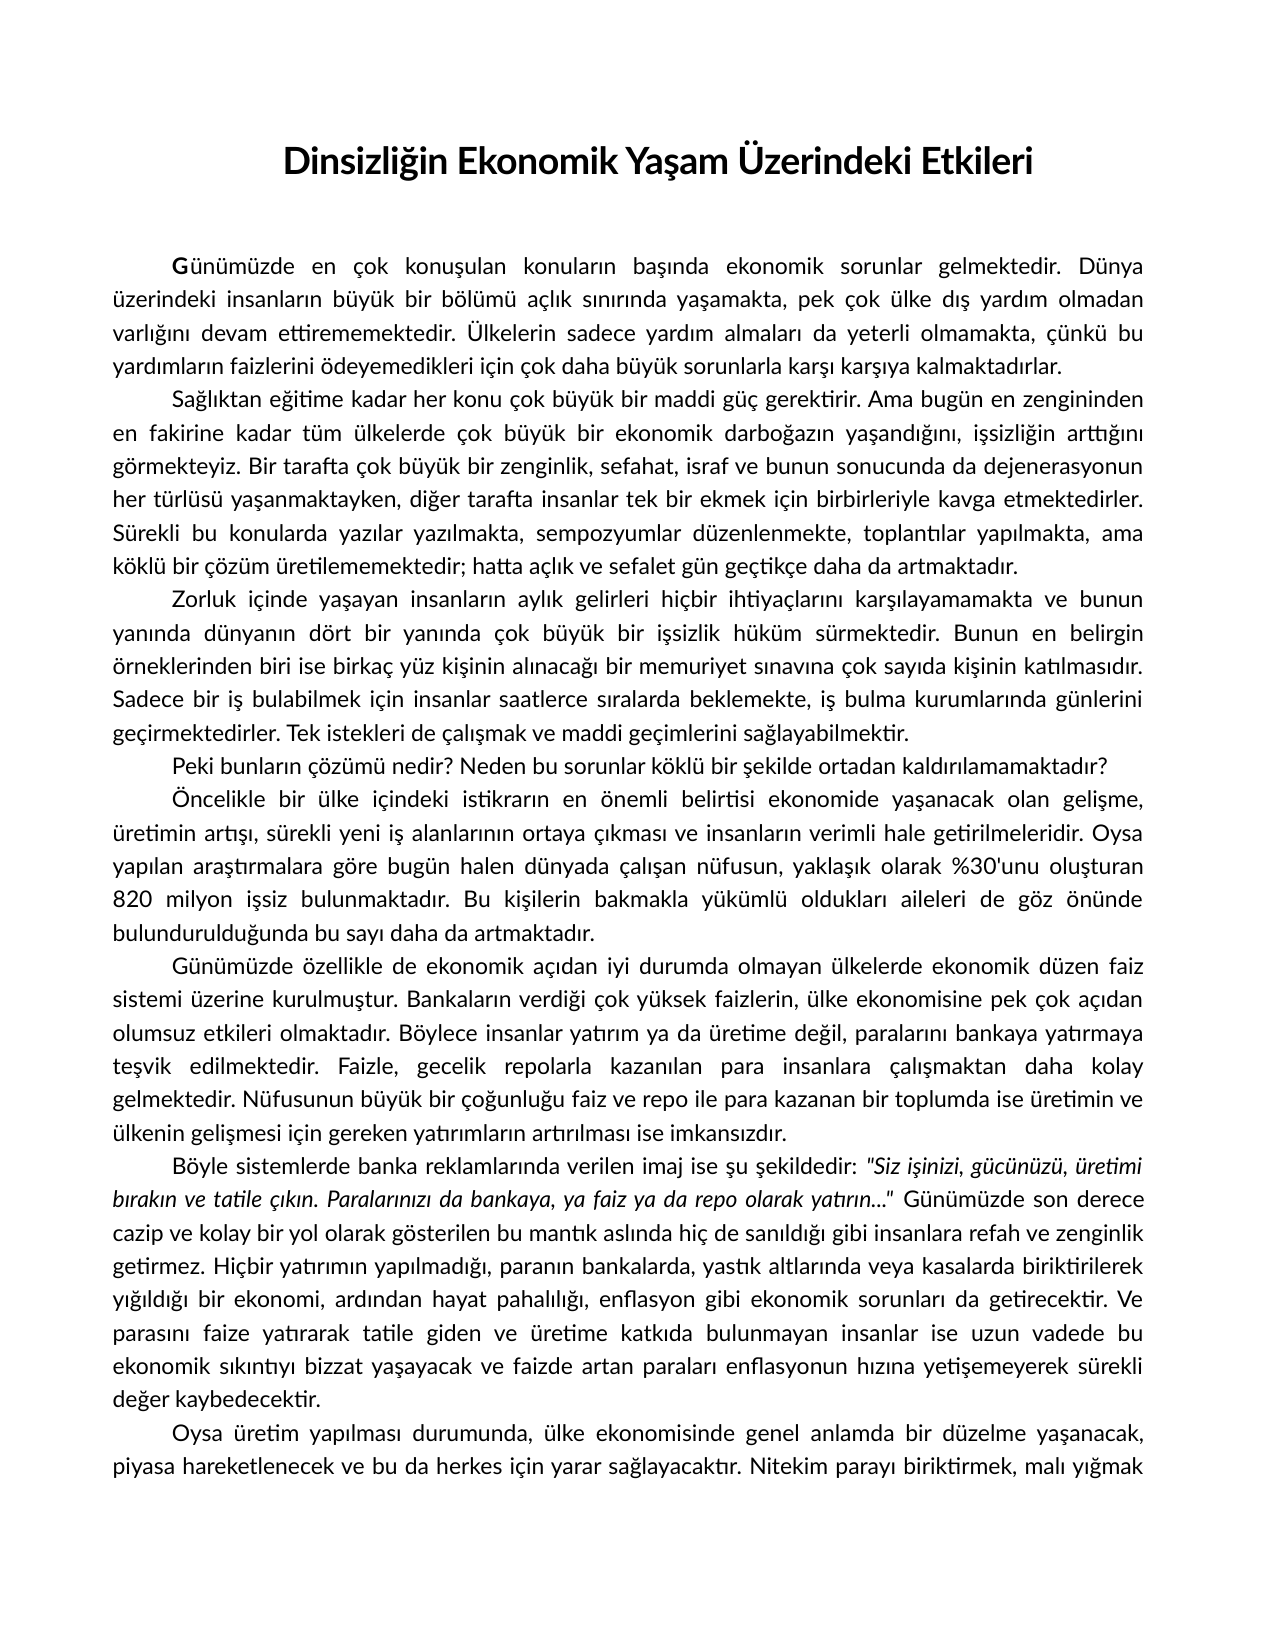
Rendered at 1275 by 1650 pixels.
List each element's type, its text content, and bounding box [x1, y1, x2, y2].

text Böyle sistemlerde banka reklamlarında verilen imaj ise şu şekildedir: "Siz işinizi, gücünüzü, üretimi bırakın ve tatile çıkın. Paralarınızı da bankaya, ya faiz ya da repo olarak yatırın..." Günümüzde son derece cazip ve kolay bir yol olarak gösterilen bu mantık aslında hiç de sanıldığı gibi insanlara refah ve zenginlik getirmez. Hiçbir yatırımın yapılmadığı, paranın bankalarda, yastık altlarında veya kasalarda biriktirilerek yığıldığı bir ekonomi, ardından hayat pahalılığı, enflasyon gibi ekonomik sorunları da getirecektir. Ve parasını faize yatırarak tatile giden ve üretime katkıda bulunmayan insanlar ise uzun vadede bu ekonomik sıkıntıyı bizzat yaşayacak ve faizde artan paraları enflasyonun hızına yetişemeyerek sürekli değer kaybedecektir. [112, 1148, 1145, 1414]
text Dinsizliğin Ekonomik Yaşam Üzerindeki Etkileri [112, 148, 1145, 181]
text Sağlıktan eğitime kadar her konu çok büyük bir maddi güç gerektirir. Ama bugün en zengininden en fakirine kadar tüm ülkelerde çok büyük bir ekonomik darboğazın yaşandığını, işsizliğin arttığını görmekteyiz. Bir tarafta çok büyük bir zenginlik, sefahat, israf ve bunun sonucunda da dejenerasyonun her türlüsü yaşanmaktayken, diğer tarafta insanlar tek bir ekmek için birbirleriyle kavga etmektedirler. Sürekli bu konularda yazılar yazılmakta, sempozyumlar düzenlenmekte, toplantılar yapılmakta, ama köklü bir çözüm üretilememektedir; hatta açlık ve sefalet gün geçtikçe daha da artmaktadır. [112, 381, 1145, 581]
text Günümüzde en çok konuşulan konuların başında ekonomik sorunlar gelmektedir. Dünya üzerindeki insanların büyük bir bölümü açlık sınırında yaşamakta, pek çok ülke dış yardım olmadan varlığını devam ettirememektedir. Ülkelerin sadece yardım almaları da yeterli olmamakta, çünkü bu yardımların faizlerini ödeyemedikleri için çok daha büyük sorunlarla karşı karşıya kalmaktadırlar. [112, 248, 1145, 381]
text Peki bunların çözümü nedir? Neden bu sorunlar köklü bir şekilde ortadan kaldırılamamaktadır? [112, 748, 1145, 781]
text Oysa üretim yapılması durumunda, ülke ekonomisinde genel anlamda bir düzelme yaşanacak, piyasa hareketlenecek ve bu da herkes için yarar sağlayacaktır. Nitekim parayı biriktirmek, malı yığmak [112, 1414, 1145, 1481]
text Günümüzde özellikle de ekonomik açıdan iyi durumda olmayan ülkelerde ekonomik düzen faiz sistemi üzerine kurulmuştur. Bankaların verdiği çok yüksek faizlerin, ülke ekonomisine pek çok açıdan olumsuz etkileri olmaktadır. Böylece insanlar yatırım ya da üretime değil, paralarını bankaya yatırmaya teşvik edilmektedir. Faizle, gecelik repolarla kazanılan para insanlara çalışmaktan daha kolay gelmektedir. Nüfusunun büyük bir çoğunluğu faiz ve repo ile para kazanan bir toplumda ise üretimin ve ülkenin gelişmesi için gereken yatırımların artırılması ise imkansızdır. [112, 948, 1145, 1148]
text Öncelikle bir ülke içindeki istikrarın en önemli belirtisi ekonomide yaşanacak olan gelişme, üretimin artışı, sürekli yeni iş alanlarının ortaya çıkması ve insanların verimli hale getirilmeleridir. Oysa yapılan araştırmalara göre bugün halen dünyada çalışan nüfusun, yaklaşık olarak %30'unu oluşturan 820 milyon işsiz bulunmaktadır. Bu kişilerin bakmakla yükümlü oldukları aileleri de göz önünde bulundurulduğunda bu sayı daha da artmaktadır. [112, 781, 1145, 948]
text Zorluk içinde yaşayan insanların aylık gelirleri hiçbir ihtiyaçlarını karşılayamamakta ve bunun yanında dünyanın dört bir yanında çok büyük bir işsizlik hüküm sürmektedir. Bunun en belirgin örneklerinden biri ise birkaç yüz kişinin alınacağı bir memuriyet sınavına çok sayıda kişinin katılmasıdır. Sadece bir iş bulabilmek için insanlar saatlerce sıralarda beklemekte, iş bulma kurumlarında günlerini geçirmektedirler. Tek istekleri de çalışmak ve maddi geçimlerini sağlayabilmektir. [112, 581, 1145, 748]
